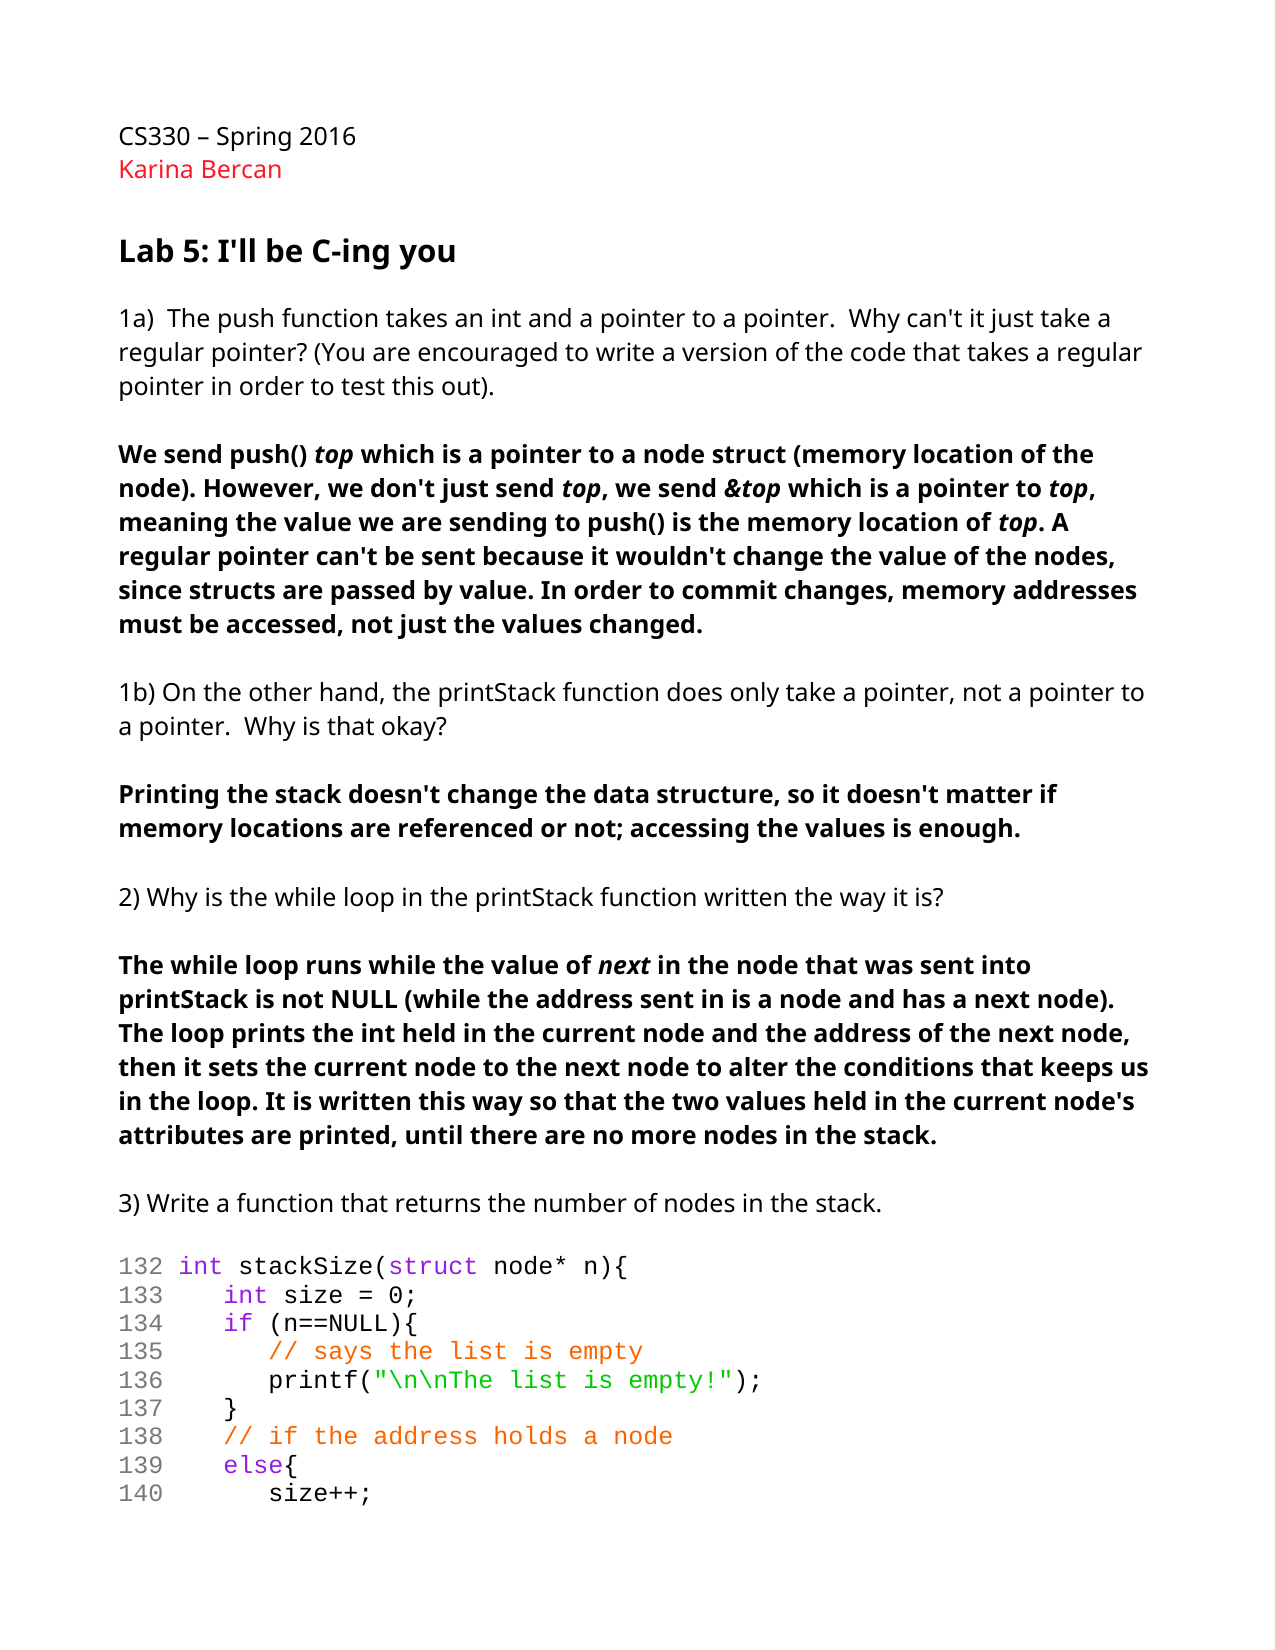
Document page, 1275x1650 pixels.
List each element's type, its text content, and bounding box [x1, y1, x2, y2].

text We send push() top which is a pointer to a node struct (memory location of the node). However, we don't just send top, we send &top which is a pointer to top, meaning the value we are sending to push() is the memory location of top. A regular pointer can't be sent because it wouldn't change the value of the nodes, since structs are passed by value. In order to commit changes, memory addresses must be accessed, not just the values changed. [118, 436, 1157, 641]
text 1b) On the other hand, the printStack function does only take a pointer, not a pointer to a pointer. Why is that okay? [118, 675, 1157, 743]
text 3) Write a function that returns the number of nodes in the stack. [118, 1186, 1157, 1220]
text Karina Bercan [118, 152, 1157, 186]
text 132 int stackSize(struct node* n){ 133 int size = 0; 134 if (n==NULL){ 135 // says the list is empty 136 printf("\n\nThe list is empty!"); 137 } 138 // if the address holds a node 139 else{ 140 size++; [118, 1254, 1157, 1509]
text Lab 5: I'll be C-ing you [118, 229, 1157, 271]
text CS330 – Spring 2016 [118, 118, 1157, 152]
text 2) Why is the while loop in the printStack function written the way it is? [118, 879, 1157, 913]
text The while loop runs while the value of next in the node that was sent into printStack is not NULL (while the address sent in is a node and has a next node). The loop prints the int held in the current node and the address of the next node, then it sets the current node to the next node to alter the conditions that keeps us in the loop. It is written this way so that the two values held in the current node's attributes are printed, until there are no more nodes in the stack. [118, 947, 1157, 1152]
text Printing the stack doesn't change the data structure, so it doesn't matter if memory locations are referenced or not; accessing the values is enough. [118, 777, 1157, 845]
text 1a) The push function takes an int and a pointer to a pointer. Why can't it just take a regular pointer? (You are encouraged to write a version of the code that takes a regular pointer in order to test this out). [118, 300, 1157, 402]
